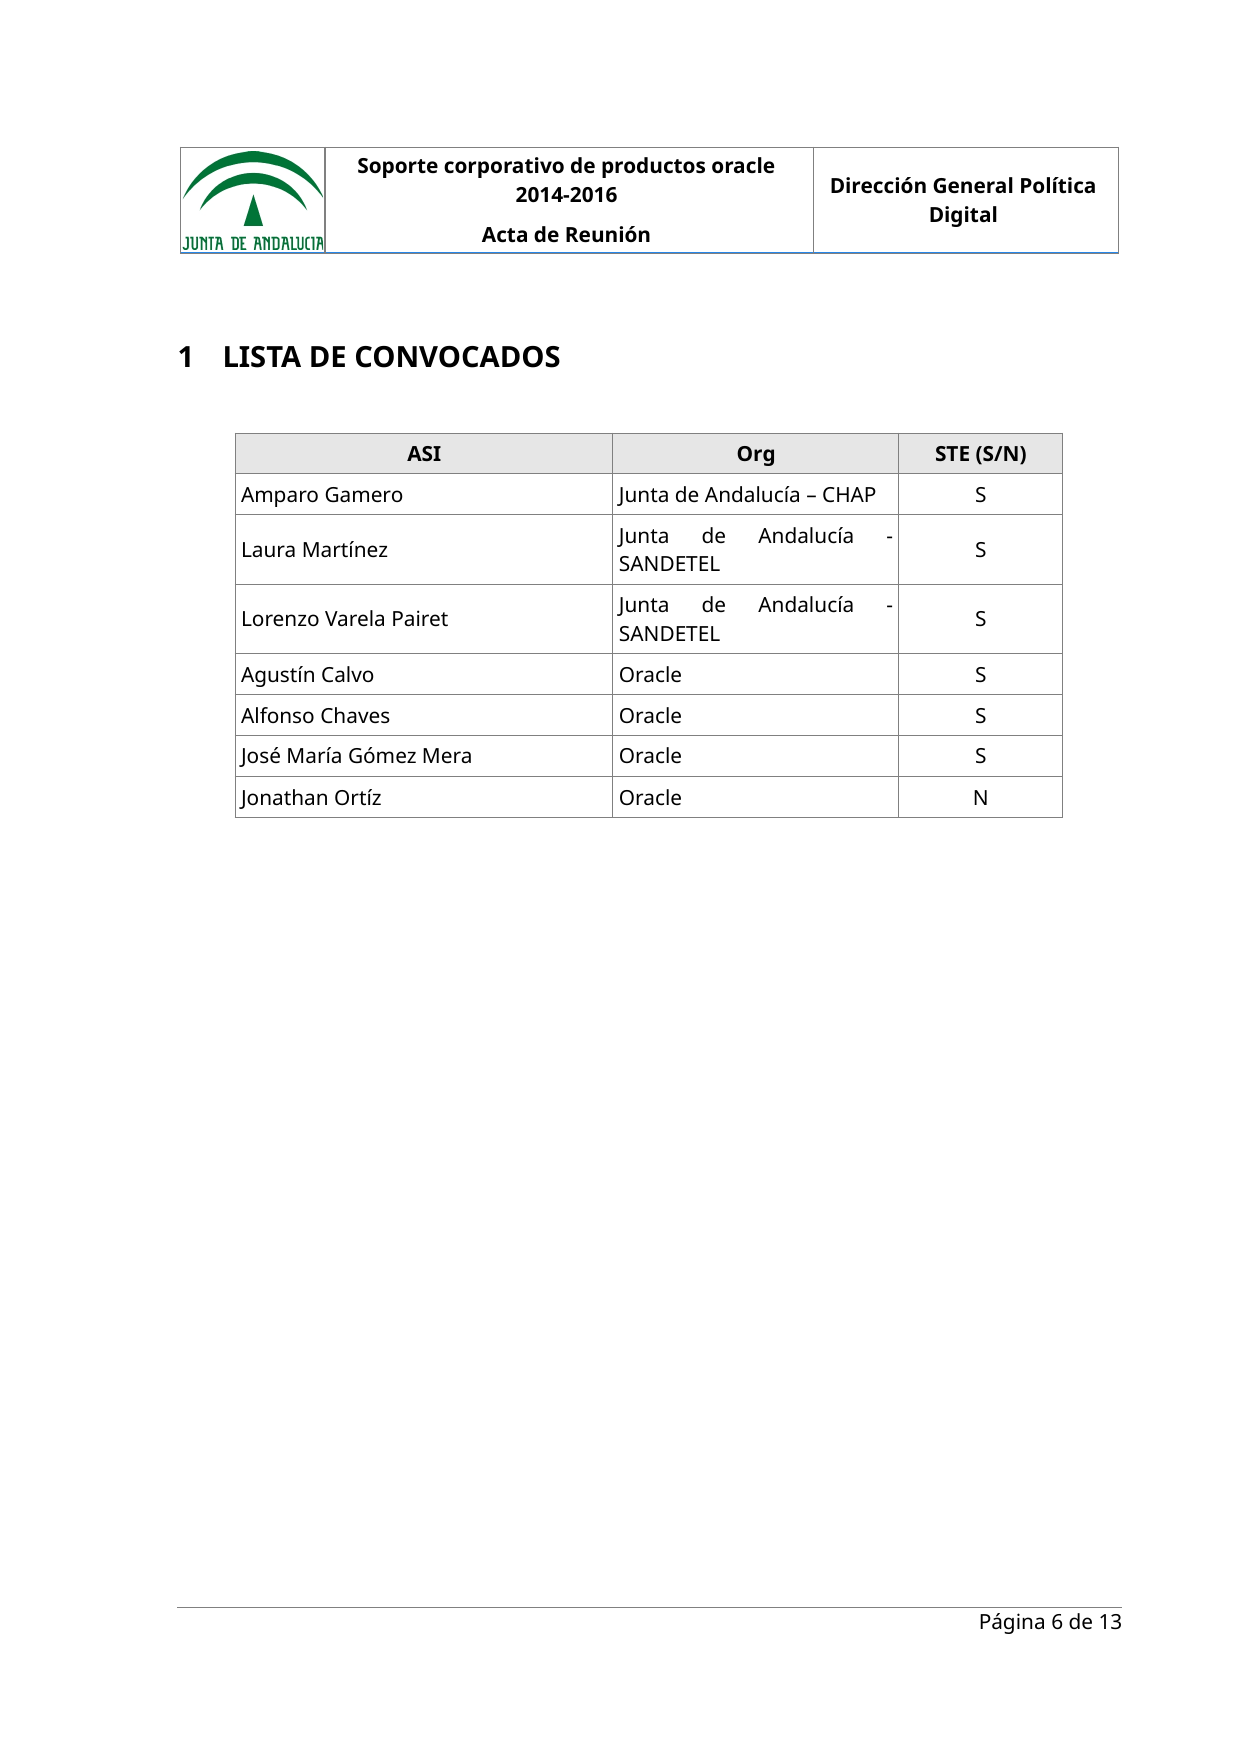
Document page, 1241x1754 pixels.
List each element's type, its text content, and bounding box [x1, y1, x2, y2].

table_cell S [899, 515, 1062, 584]
table_cell Junta de Andalucía - SANDETEL [613, 585, 898, 653]
table_cell Oracle [613, 777, 898, 817]
table_cell S [899, 474, 1062, 514]
table_cell Junta de Andalucía - SANDETEL [613, 515, 898, 584]
table_cell S [899, 585, 1062, 653]
table_cell Jonathan Ortíz [236, 777, 612, 817]
table_header ASI [236, 434, 612, 473]
table_cell Agustín Calvo [236, 654, 612, 694]
table_cell S [899, 736, 1062, 776]
table_cell Amparo Gamero [236, 474, 612, 514]
table_cell Oracle [613, 695, 898, 735]
table_cell José María Gómez Mera [236, 736, 612, 776]
table_header Org [613, 434, 898, 473]
table_cell Oracle [613, 736, 898, 776]
table_cell N [899, 777, 1062, 817]
table_cell S [899, 654, 1062, 694]
subtitle LISTA DE CONVOCADOS [177, 336, 1122, 376]
table_cell Oracle [613, 654, 898, 694]
table_cell S [899, 695, 1062, 735]
table_cell Alfonso Chaves [236, 695, 612, 735]
picture [182, 151, 324, 250]
table_header STE (S/N) [899, 434, 1062, 473]
table_cell Lorenzo Varela Pairet [236, 585, 612, 653]
table_cell Laura Martínez [236, 515, 612, 584]
table_cell Junta de Andalucía – CHAP [613, 474, 898, 514]
